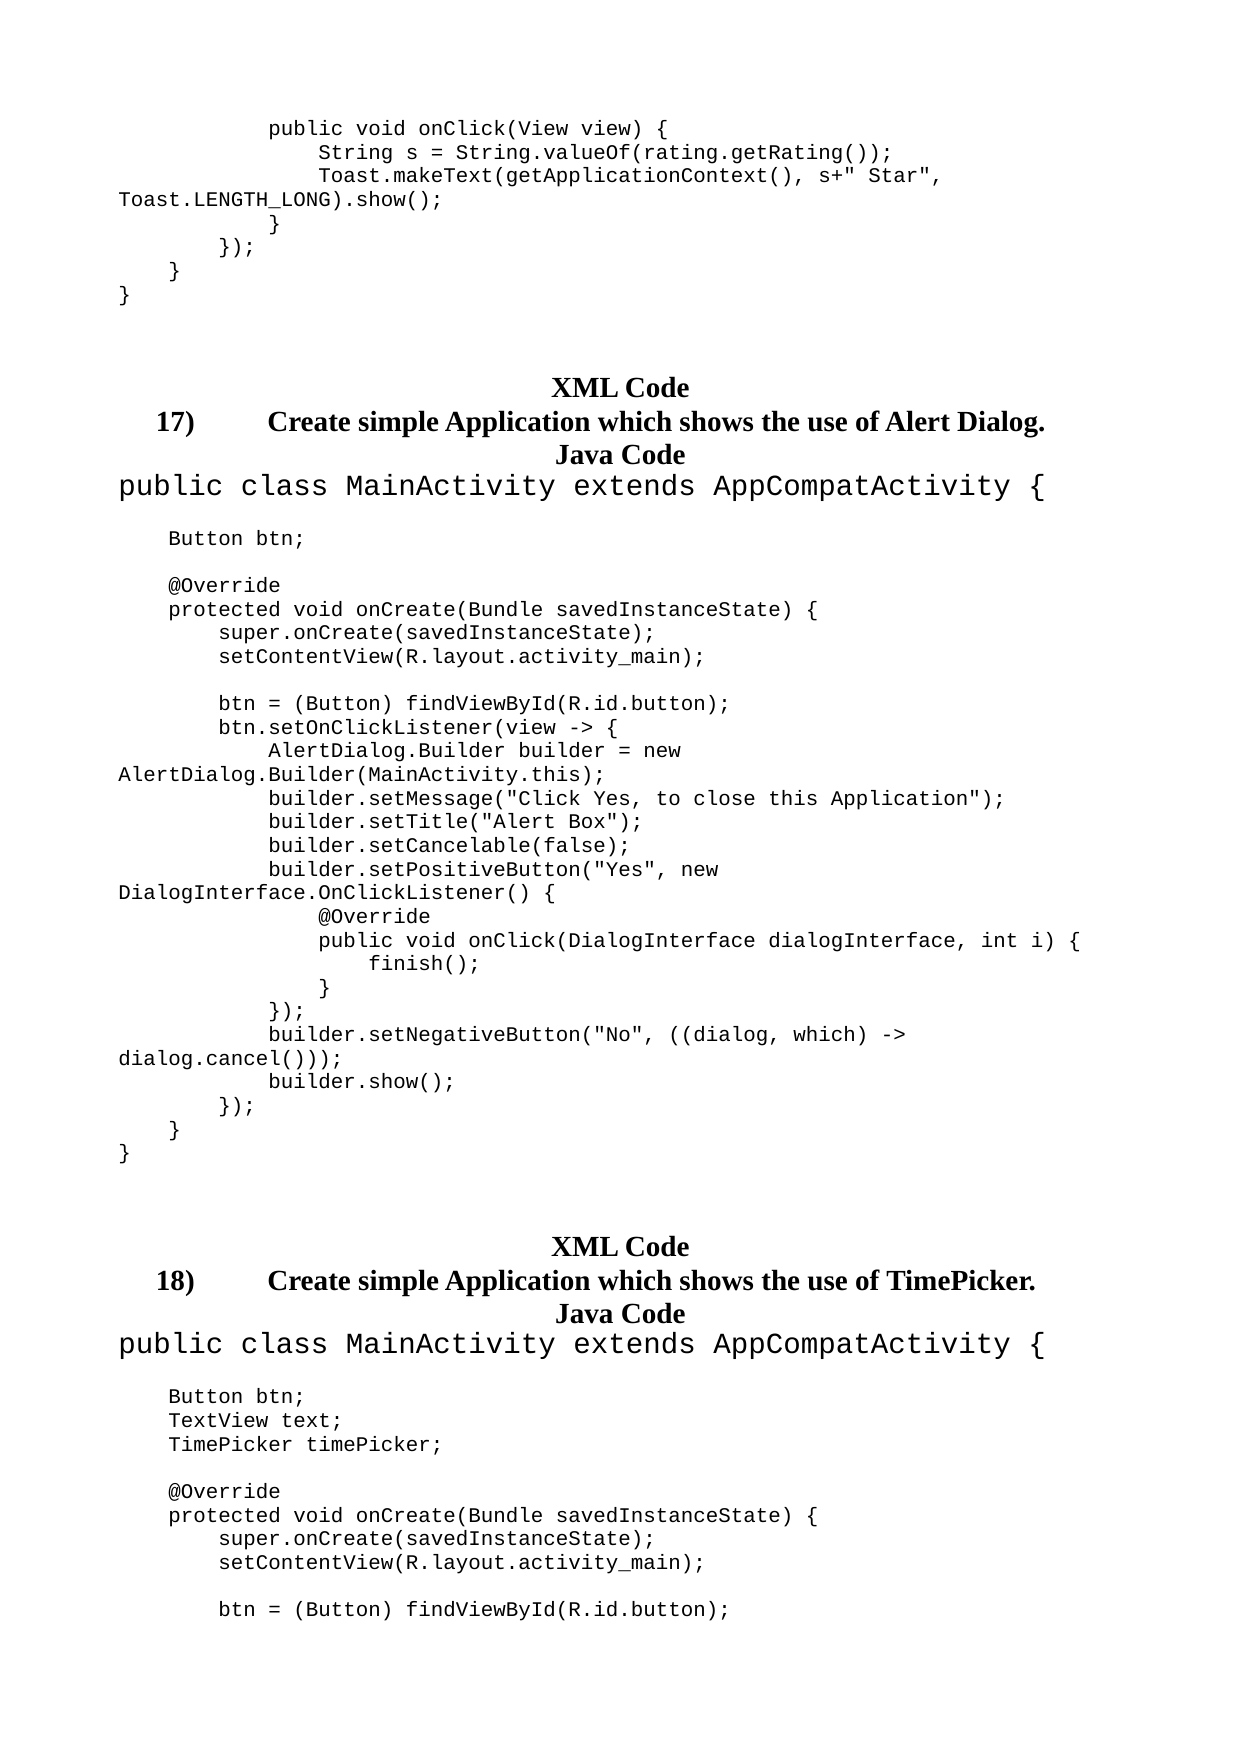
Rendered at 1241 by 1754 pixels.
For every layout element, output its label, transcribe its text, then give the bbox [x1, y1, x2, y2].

text builder.show(); [118, 1071, 1122, 1095]
list Create simple Application which shows the use of Alert Dialog. [156, 404, 1122, 437]
list Create simple Application which shows the use of TimePicker. [156, 1263, 1122, 1296]
text } [118, 260, 1122, 284]
text }); [118, 1001, 1122, 1024]
text } [118, 284, 1122, 307]
text builder.setCancelable(false); [118, 835, 1122, 859]
text } [118, 1142, 1122, 1166]
text builder.setPositiveButton("Yes", new DialogInterface.OnClickListener() { [118, 859, 1122, 906]
text TextView text; [118, 1410, 1122, 1434]
text XML Code [118, 370, 1122, 404]
text XML Code [118, 1229, 1122, 1263]
text @Override [118, 575, 1122, 598]
text protected void onCreate(Bundle savedInstanceState) { [118, 598, 1122, 622]
text btn.setOnClickListener(view -> { [118, 717, 1122, 740]
text public void onClick(View view) { [118, 118, 1122, 142]
text btn = (Button) findViewById(R.id.button); [118, 1599, 1122, 1623]
text super.onCreate(savedInstanceState); [118, 1528, 1122, 1552]
text TimePicker timePicker; [118, 1434, 1122, 1457]
text } [118, 977, 1122, 1001]
text Toast.makeText(getApplicationContext(), s+" Star", Toast.LENGTH_LONG).show(); [118, 165, 1122, 213]
text }); [118, 1095, 1122, 1119]
text finish(); [118, 953, 1122, 977]
text public class MainActivity extends AppCompatActivity { [118, 471, 1122, 504]
text } [118, 1119, 1122, 1142]
text String s = String.valueOf(rating.getRating()); [118, 142, 1122, 165]
text builder.setTitle("Alert Box"); [118, 811, 1122, 835]
text Java Code [118, 437, 1122, 471]
text setContentView(R.layout.activity_main); [118, 646, 1122, 669]
text AlertDialog.Builder builder = new AlertDialog.Builder(MainActivity.this); [118, 740, 1122, 788]
text Button btn; [118, 1386, 1122, 1410]
text builder.setNegativeButton("No", ((dialog, which) -> dialog.cancel())); [118, 1024, 1122, 1071]
text }); [118, 236, 1122, 260]
text protected void onCreate(Bundle savedInstanceState) { [118, 1504, 1122, 1528]
text Java Code [118, 1296, 1122, 1330]
text } [118, 213, 1122, 236]
text setContentView(R.layout.activity_main); [118, 1552, 1122, 1576]
text @Override [118, 1481, 1122, 1504]
text builder.setMessage("Click Yes, to close this Application"); [118, 788, 1122, 811]
text Button btn; [118, 528, 1122, 551]
text btn = (Button) findViewById(R.id.button); [118, 693, 1122, 717]
text public void onClick(DialogInterface dialogInterface, int i) { [118, 929, 1122, 953]
text @Override [118, 906, 1122, 929]
text public class MainActivity extends AppCompatActivity { [118, 1330, 1122, 1363]
text super.onCreate(savedInstanceState); [118, 622, 1122, 646]
